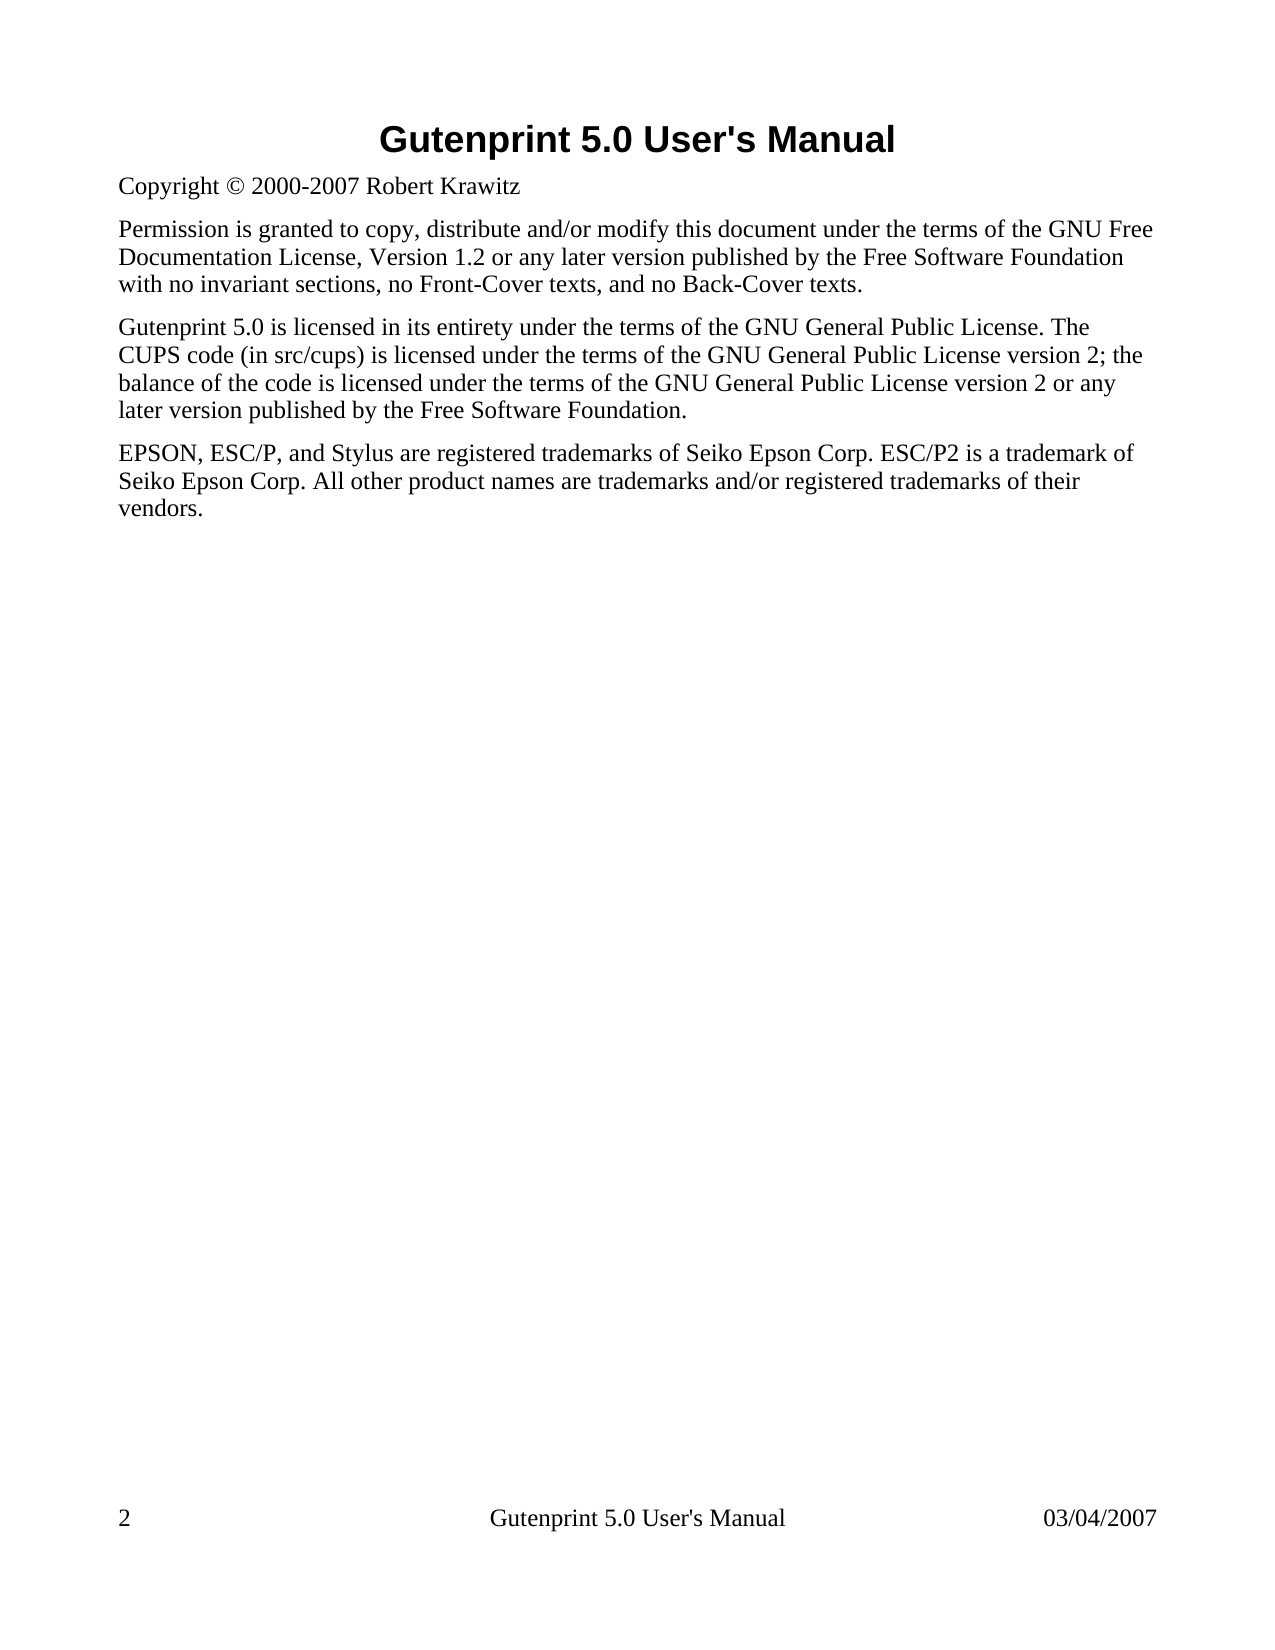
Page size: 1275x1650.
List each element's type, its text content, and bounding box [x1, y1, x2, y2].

text Gutenprint 5.0 is licensed in its entirety under the terms of the GNU General Public License. The CUPS code (in src/cups) is licensed under the terms of the GNU General Public License version 2; the balance of the code is licensed under the terms of the GNU General Public License version 2 or any later version published by the Free Software Foundation. [118, 313, 1157, 424]
text Copyright © 2000-2007 Robert Krawitz [118, 172, 1157, 200]
text Permission is granted to copy, distribute and/or modify this document under the terms of the GNU Free Documentation License, Version 1.2 or any later version published by the Free Software Foundation with no invariant sections, no Front-Cover texts, and no Back-Cover texts. [118, 215, 1157, 298]
title Gutenprint 5.0 User's Manual [118, 118, 1157, 160]
text EPSON, ESC/P, and Stylus are registered trademarks of Seiko Epson Corp. ESC/P2 is a trademark of Seiko Epson Corp. All other product names are trademarks and/or registered trademarks of their vendors. [118, 439, 1157, 522]
